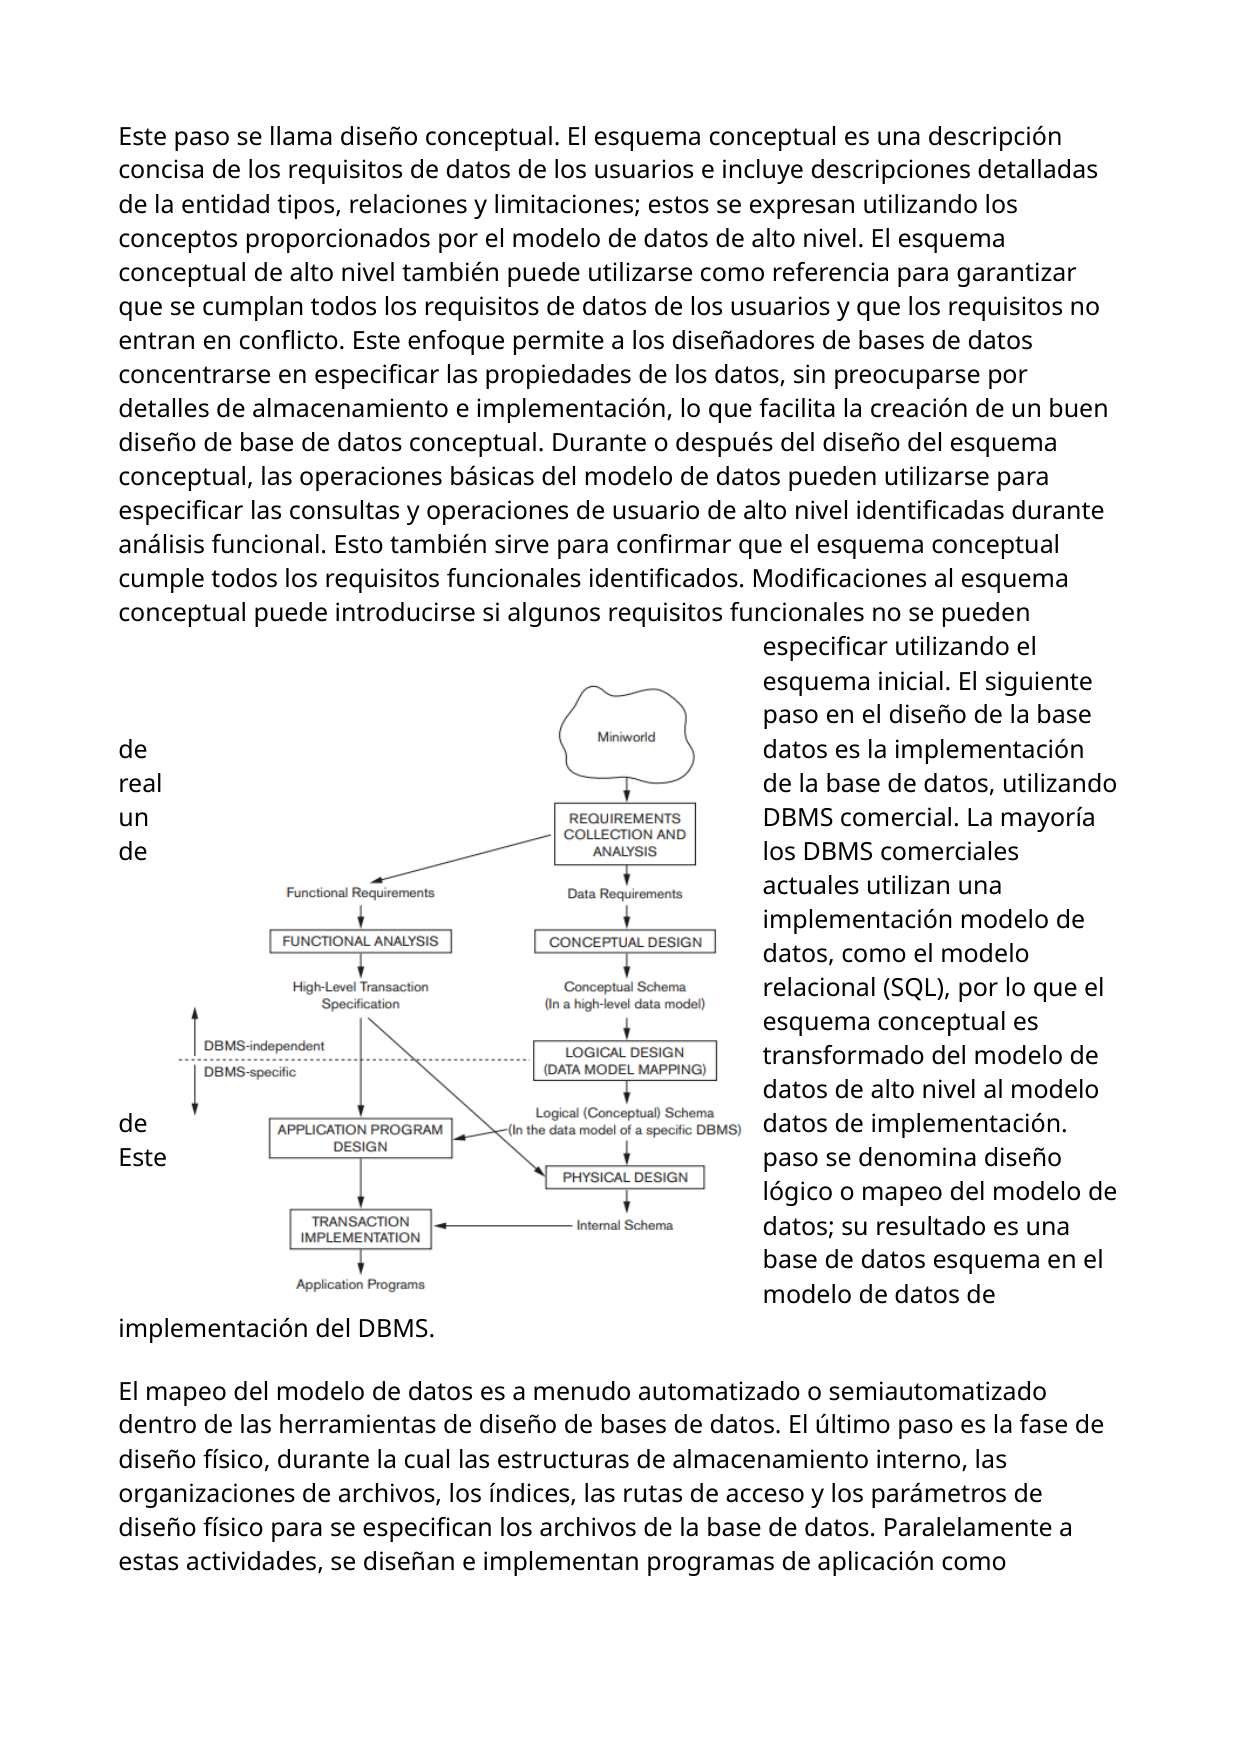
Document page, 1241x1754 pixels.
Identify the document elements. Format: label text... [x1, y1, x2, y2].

text El mapeo del modelo de datos es a menudo automatizado o semiautomatizado dentro de las herramientas de diseño de bases de datos. El último paso es la fase de diseño físico, durante la cual las estructuras de almacenamiento interno, las organizaciones de archivos, los índices, las rutas de acceso y los parámetros de diseño físico para se especifican los archivos de la base de datos. Paralelamente a estas actividades, se diseñan e implementan programas de aplicación como [118, 1373, 1122, 1577]
text Este paso se llama diseño conceptual. El esquema conceptual es una descripción concisa de los requisitos de datos de los usuarios e incluye descripciones detalladas de la entidad tipos, relaciones y limitaciones; estos se expresan utilizando los conceptos proporcionados por el modelo de datos de alto nivel. El esquema conceptual de alto nivel también puede utilizarse como referencia para garantizar que se cumplan todos los requisitos de datos de los usuarios y que los requisitos no entran en conflicto. Este enfoque permite a los diseñadores de bases de datos concentrarse en especificar las propiedades de los datos, sin preocuparse por detalles de almacenamiento e implementación, lo que facilita la creación de un buen diseño de base de datos conceptual. Durante o después del diseño del esquema conceptual, las operaciones básicas del modelo de datos pueden utilizarse para especificar las consultas y operaciones de usuario de alto nivel identificadas durante análisis funcional. Esto también sirve para confirmar que el esquema conceptual cumple todos los requisitos funcionales identificados. Modificaciones al esquema conceptual puede introducirse si algunos requisitos funcionales no se pueden especificar utilizando el esquema inicial. El siguiente paso en el diseño de la base de datos es la implementación real de la base de datos, utilizando un DBMS comercial. La mayoría de los DBMS comerciales actuales utilizan una implementación modelo de datos, como el modelo relacional (SQL), por lo que el esquema conceptual es transformado del modelo de datos de alto nivel al modelo de datos de implementación. Este paso se denomina diseño lógico o mapeo del modelo de datos; su resultado es una base de datos esquema en el modelo de datos de implementación del DBMS. [118, 118, 1122, 1344]
